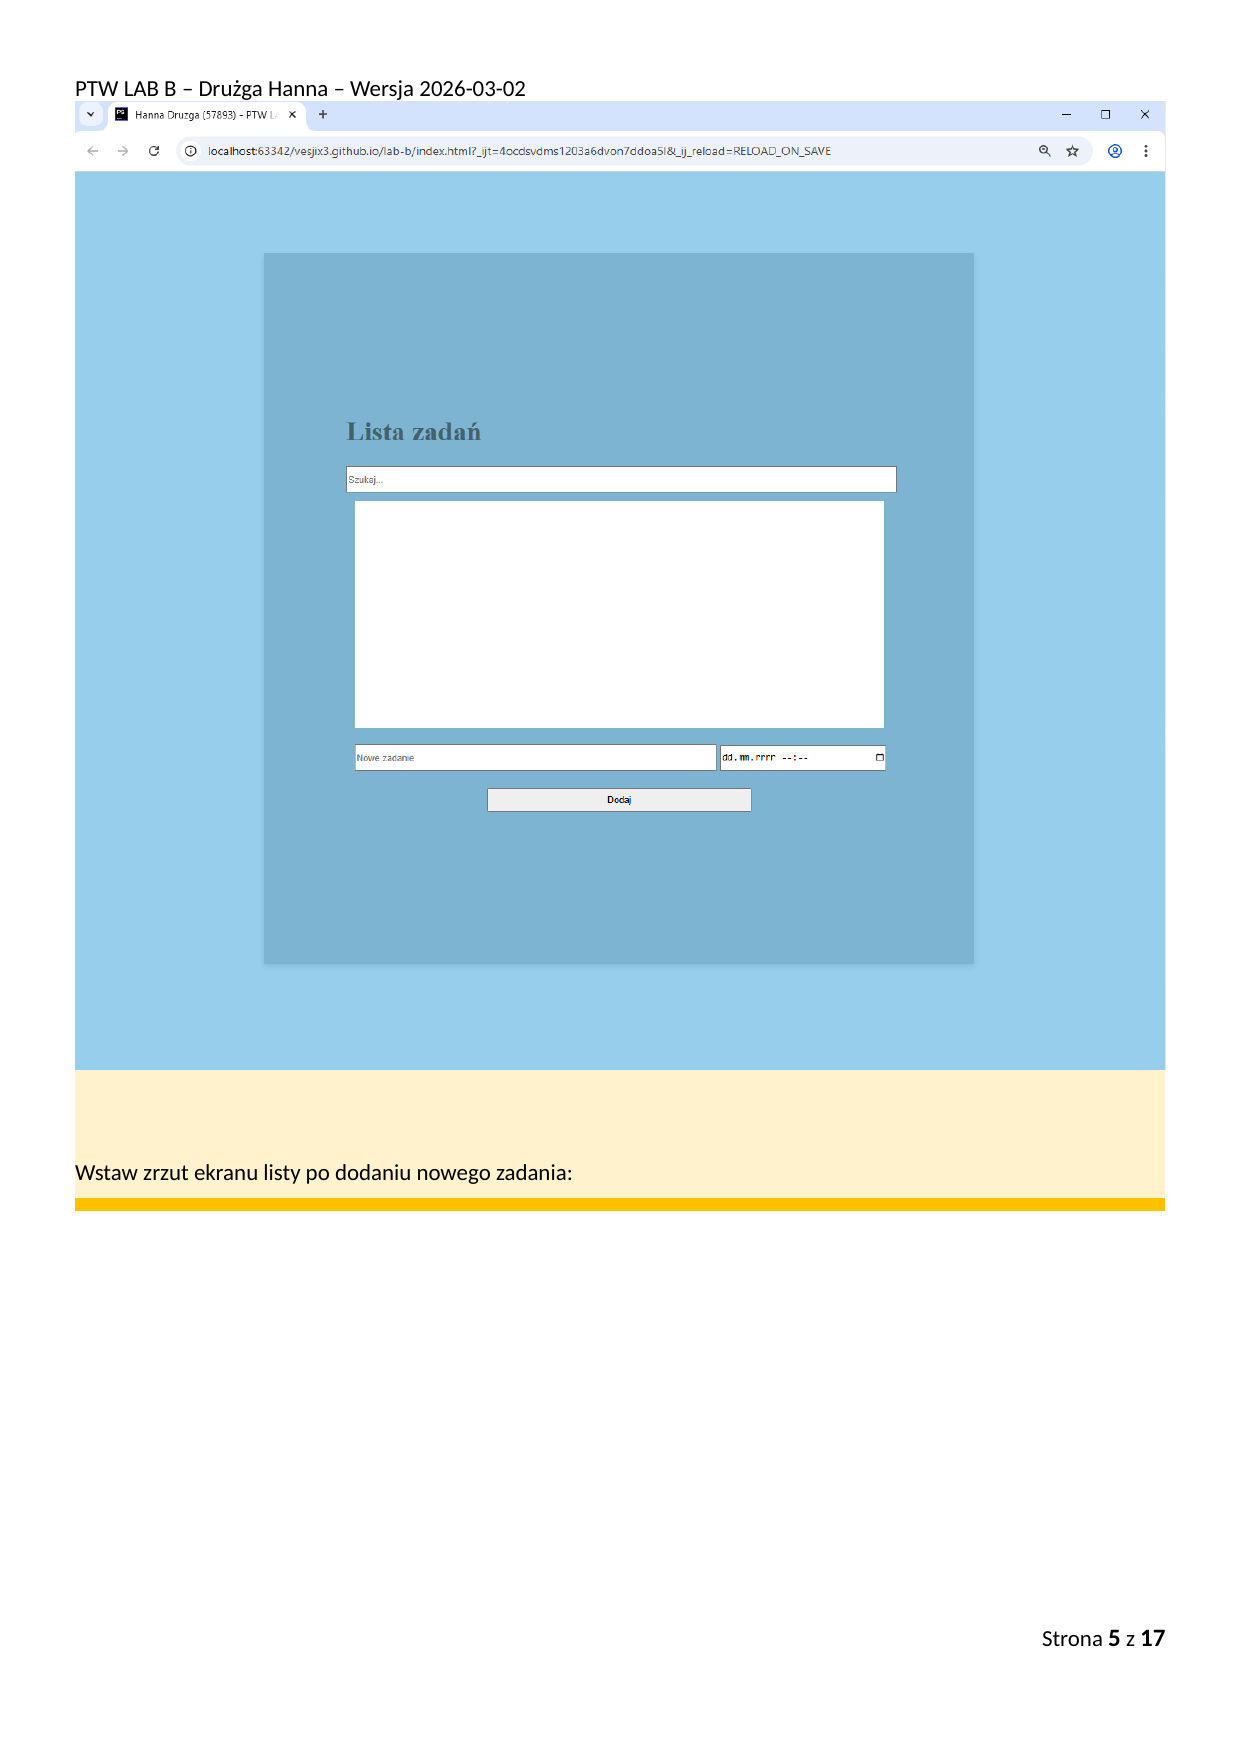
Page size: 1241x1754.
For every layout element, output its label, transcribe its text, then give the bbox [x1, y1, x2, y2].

picture [75, 101, 1166, 1070]
text Wstaw zrzut ekranu listy po dodaniu nowego zadania: [75, 1133, 1165, 1198]
